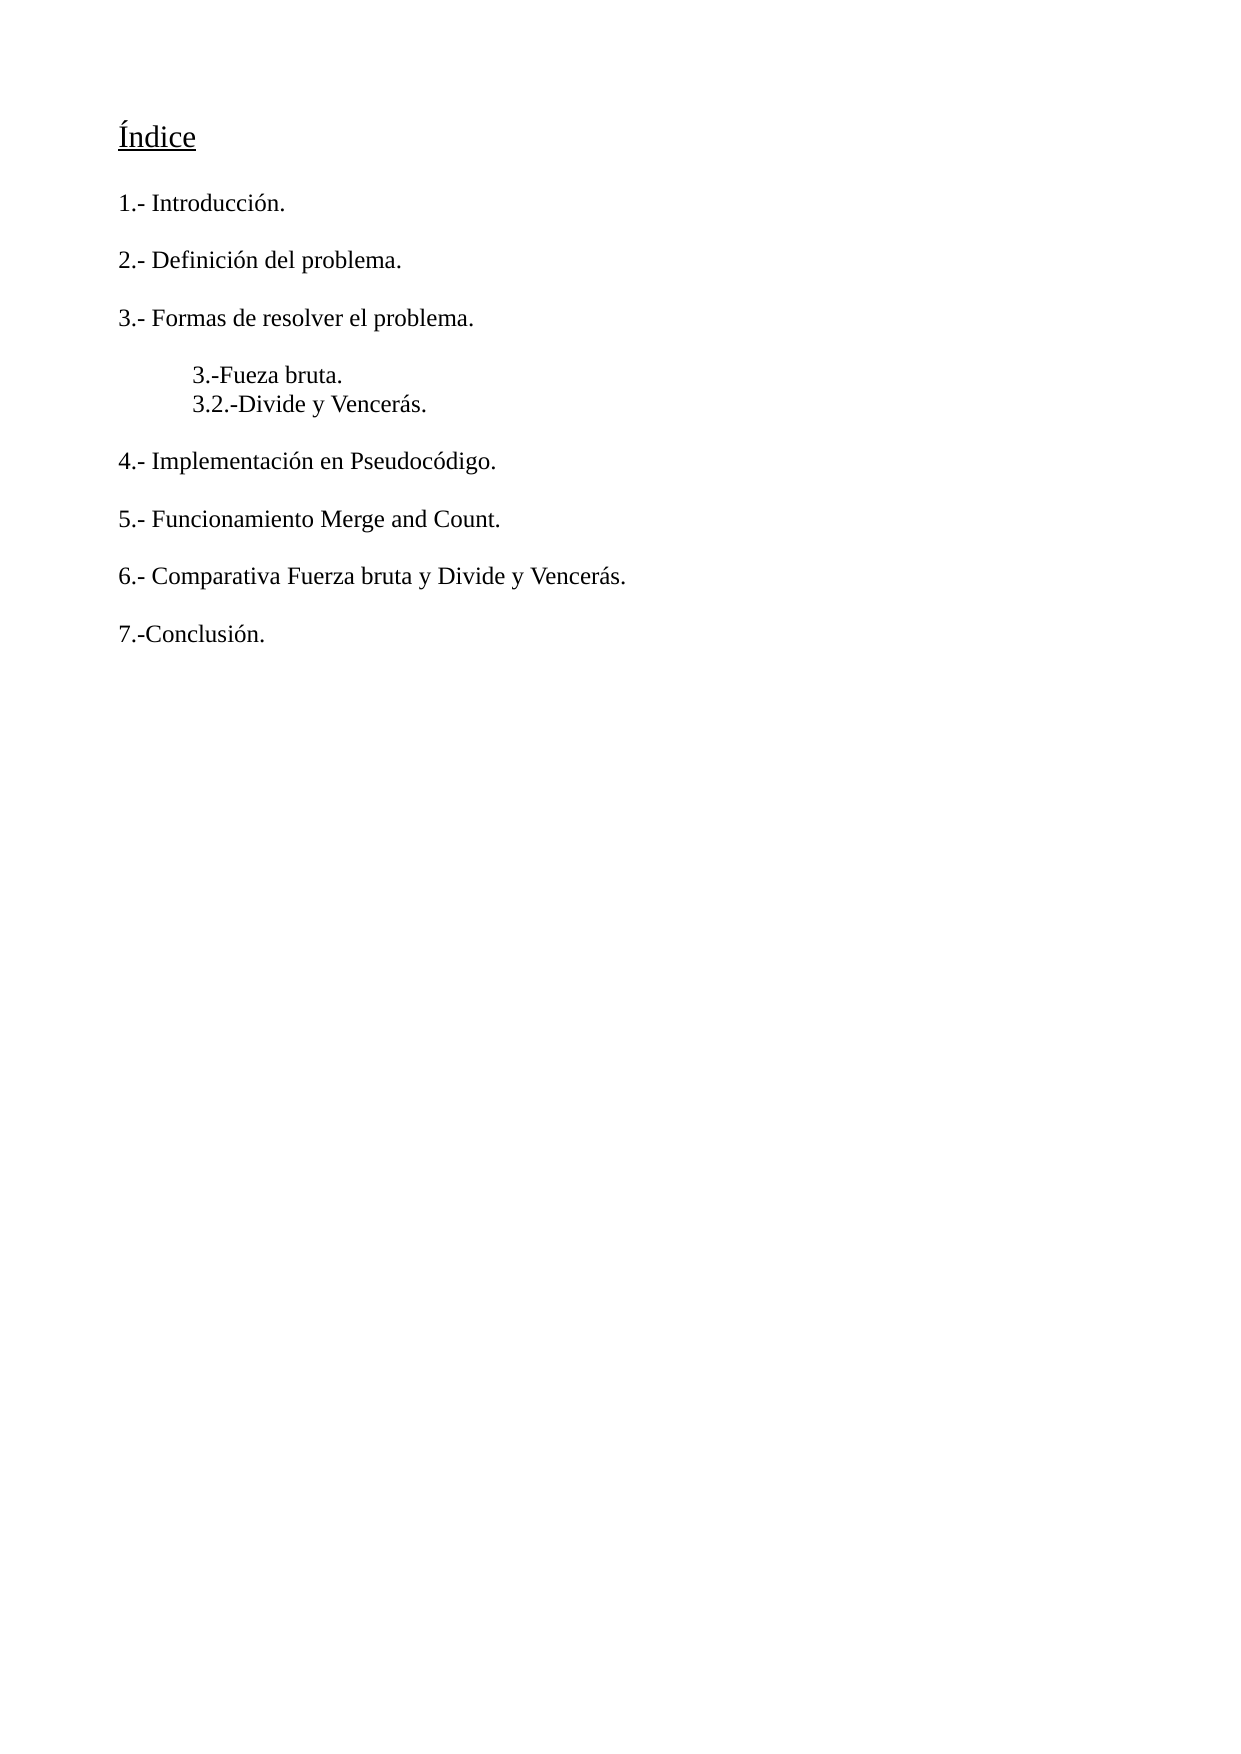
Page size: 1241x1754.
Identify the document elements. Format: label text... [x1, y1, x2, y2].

text 5.- Funcionamiento Merge and Count. [118, 504, 1122, 533]
text 3.2.-Divide y Vencerás. [118, 389, 1122, 418]
text 2.- Definición del problema. [118, 245, 1122, 274]
text 3.- Formas de resolver el problema. [118, 303, 1122, 331]
text Índice [118, 118, 1122, 154]
text 3.-Fueza bruta. [118, 360, 1122, 389]
text 4.- Implementación en Pseudocódigo. [118, 446, 1122, 475]
text 7.-Conclusión. [118, 619, 1122, 648]
text 1.- Introducción. [118, 188, 1122, 216]
text 6.- Comparativa Fuerza bruta y Divide y Vencerás. [118, 561, 1122, 590]
